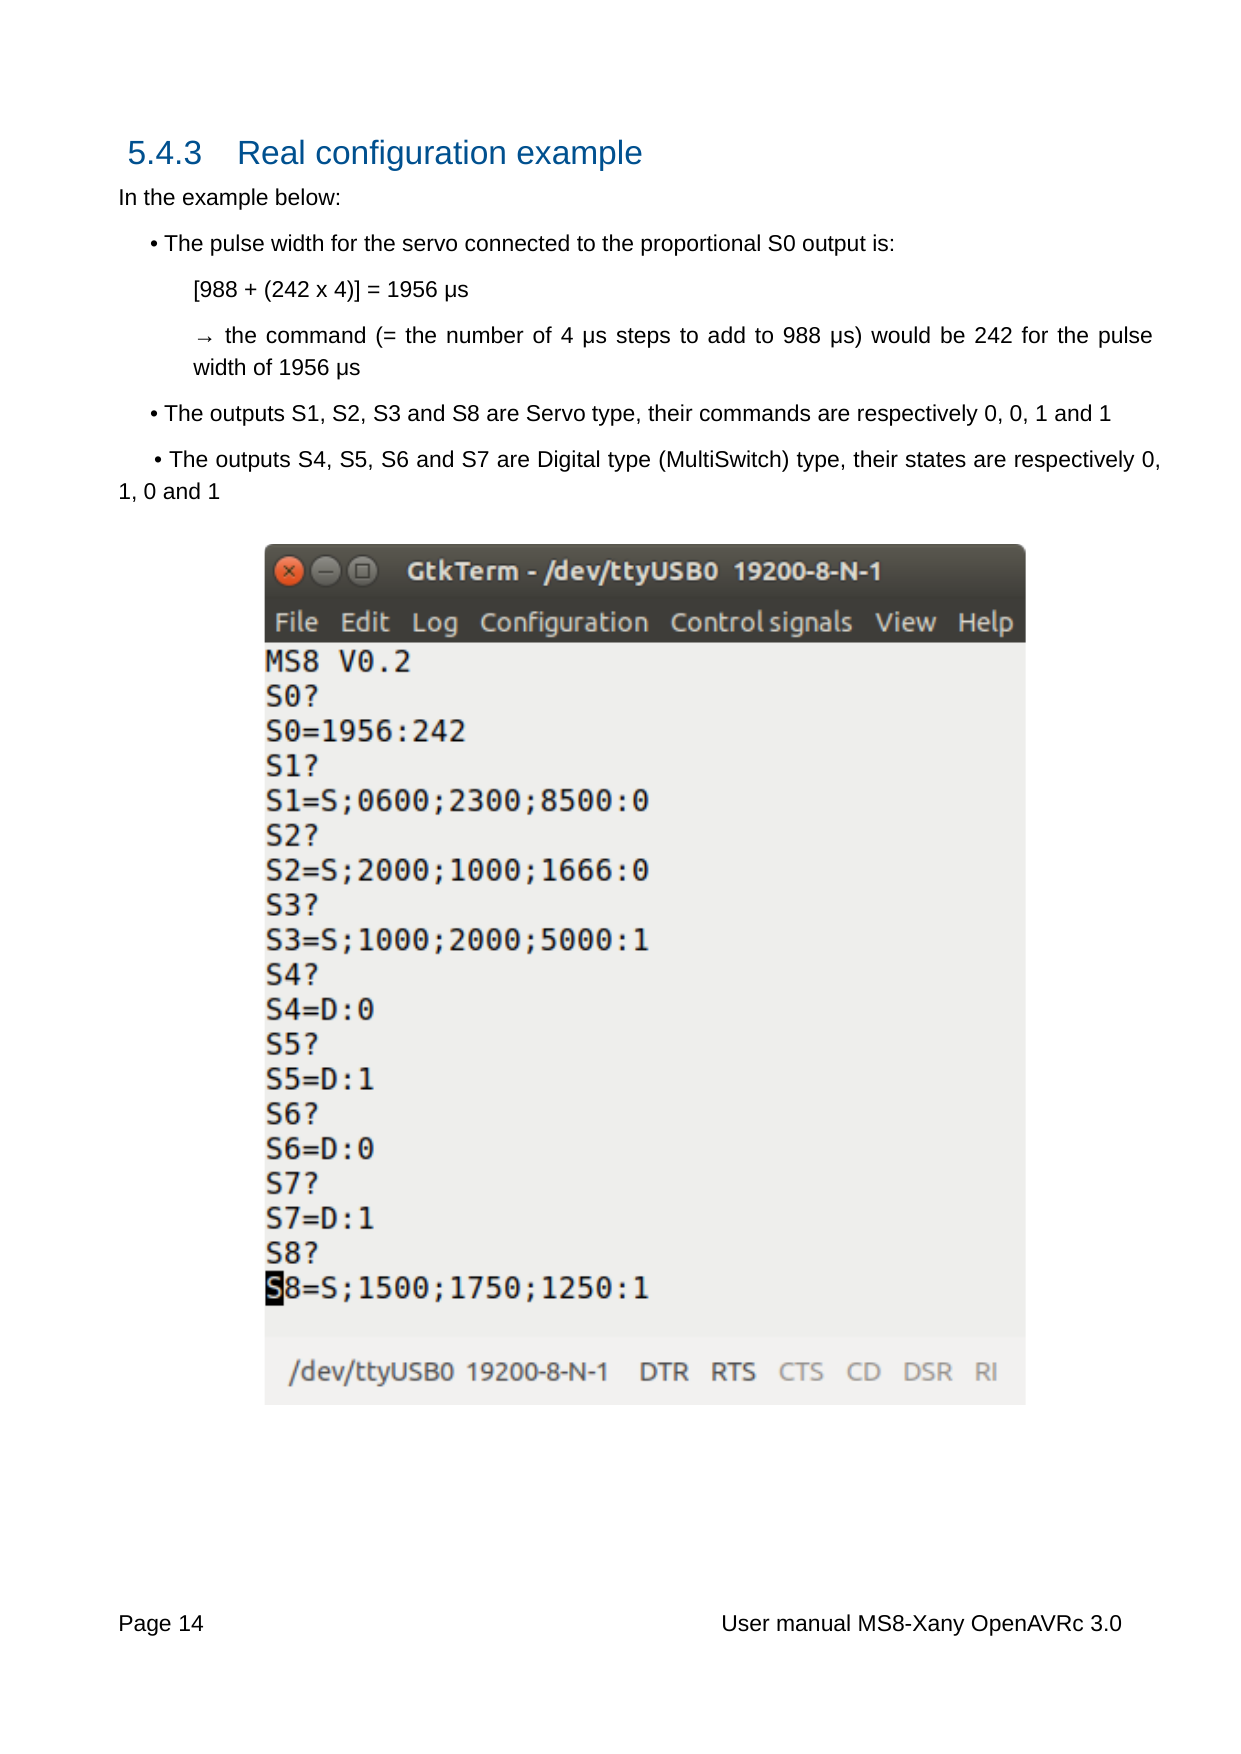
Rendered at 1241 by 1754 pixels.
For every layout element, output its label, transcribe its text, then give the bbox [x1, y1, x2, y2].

text → the command (= the number of 4 μs steps to add to 988 μs) would be 242 for the pulse width of 1956 μs [118, 322, 1164, 380]
text • The outputs S4, S5, S6 and S7 are Digital type (MultiSwitch) type, their states are respectively 0, 1, 0 and 1 [118, 446, 1164, 504]
text In the example below: [118, 184, 1164, 210]
text • The outputs S1, S2, S3 and S8 are Servo type, their commands are respectively 0, 0, 1 and 1 [118, 400, 1164, 426]
subtitle Real configuration example [118, 133, 1164, 171]
text [988 + (242 x 4)] = 1956 μs [118, 276, 1164, 302]
picture [264, 544, 1026, 1405]
text • The pulse width for the servo connected to the proportional S0 output is: [118, 230, 1164, 256]
